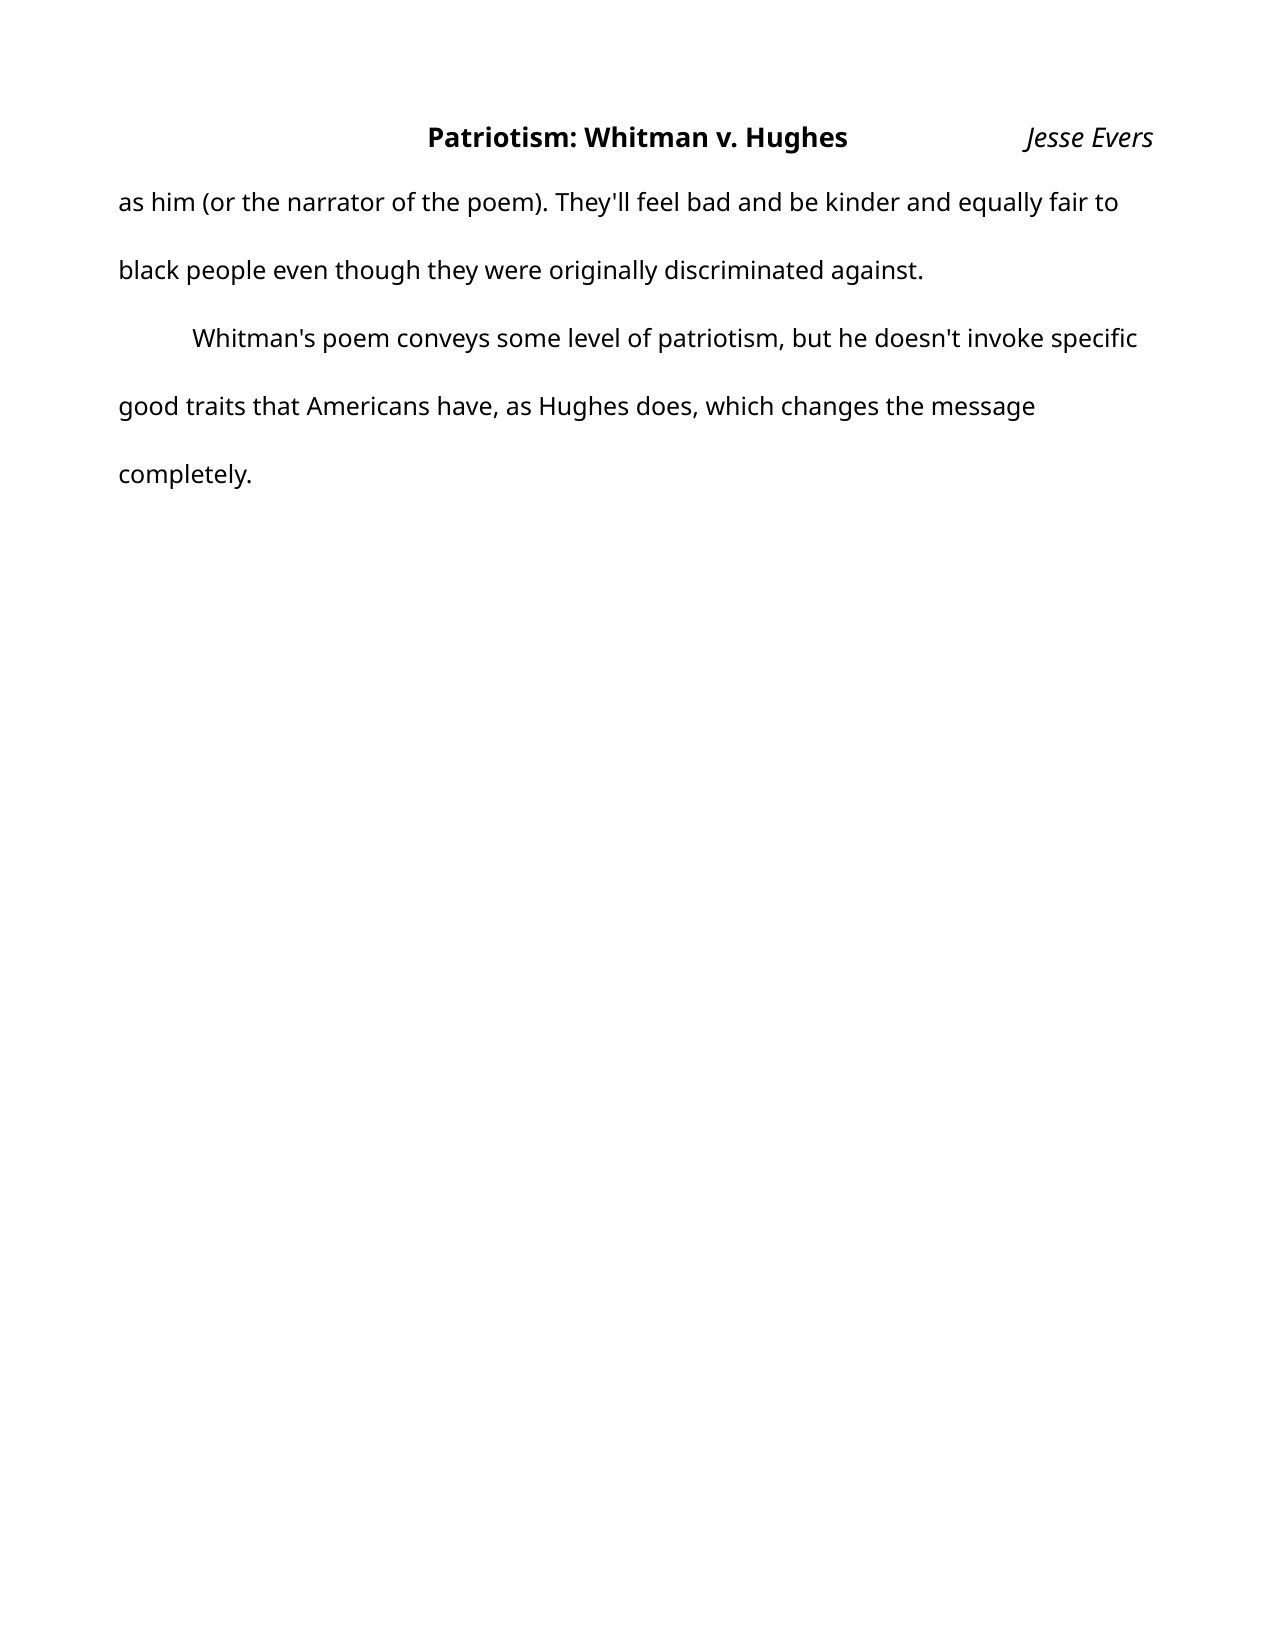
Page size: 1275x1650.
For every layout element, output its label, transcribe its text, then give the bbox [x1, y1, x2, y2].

text Whitman's poem conveys some level of patriotism, but he doesn't invoke specific good traits that Americans have, as Hughes does, which changes the message completely. [118, 321, 1157, 491]
text as him (or the narrator of the poem). They'll feel bad and be kinder and equally fair to black people even though they were originally discriminated against. [118, 184, 1157, 287]
